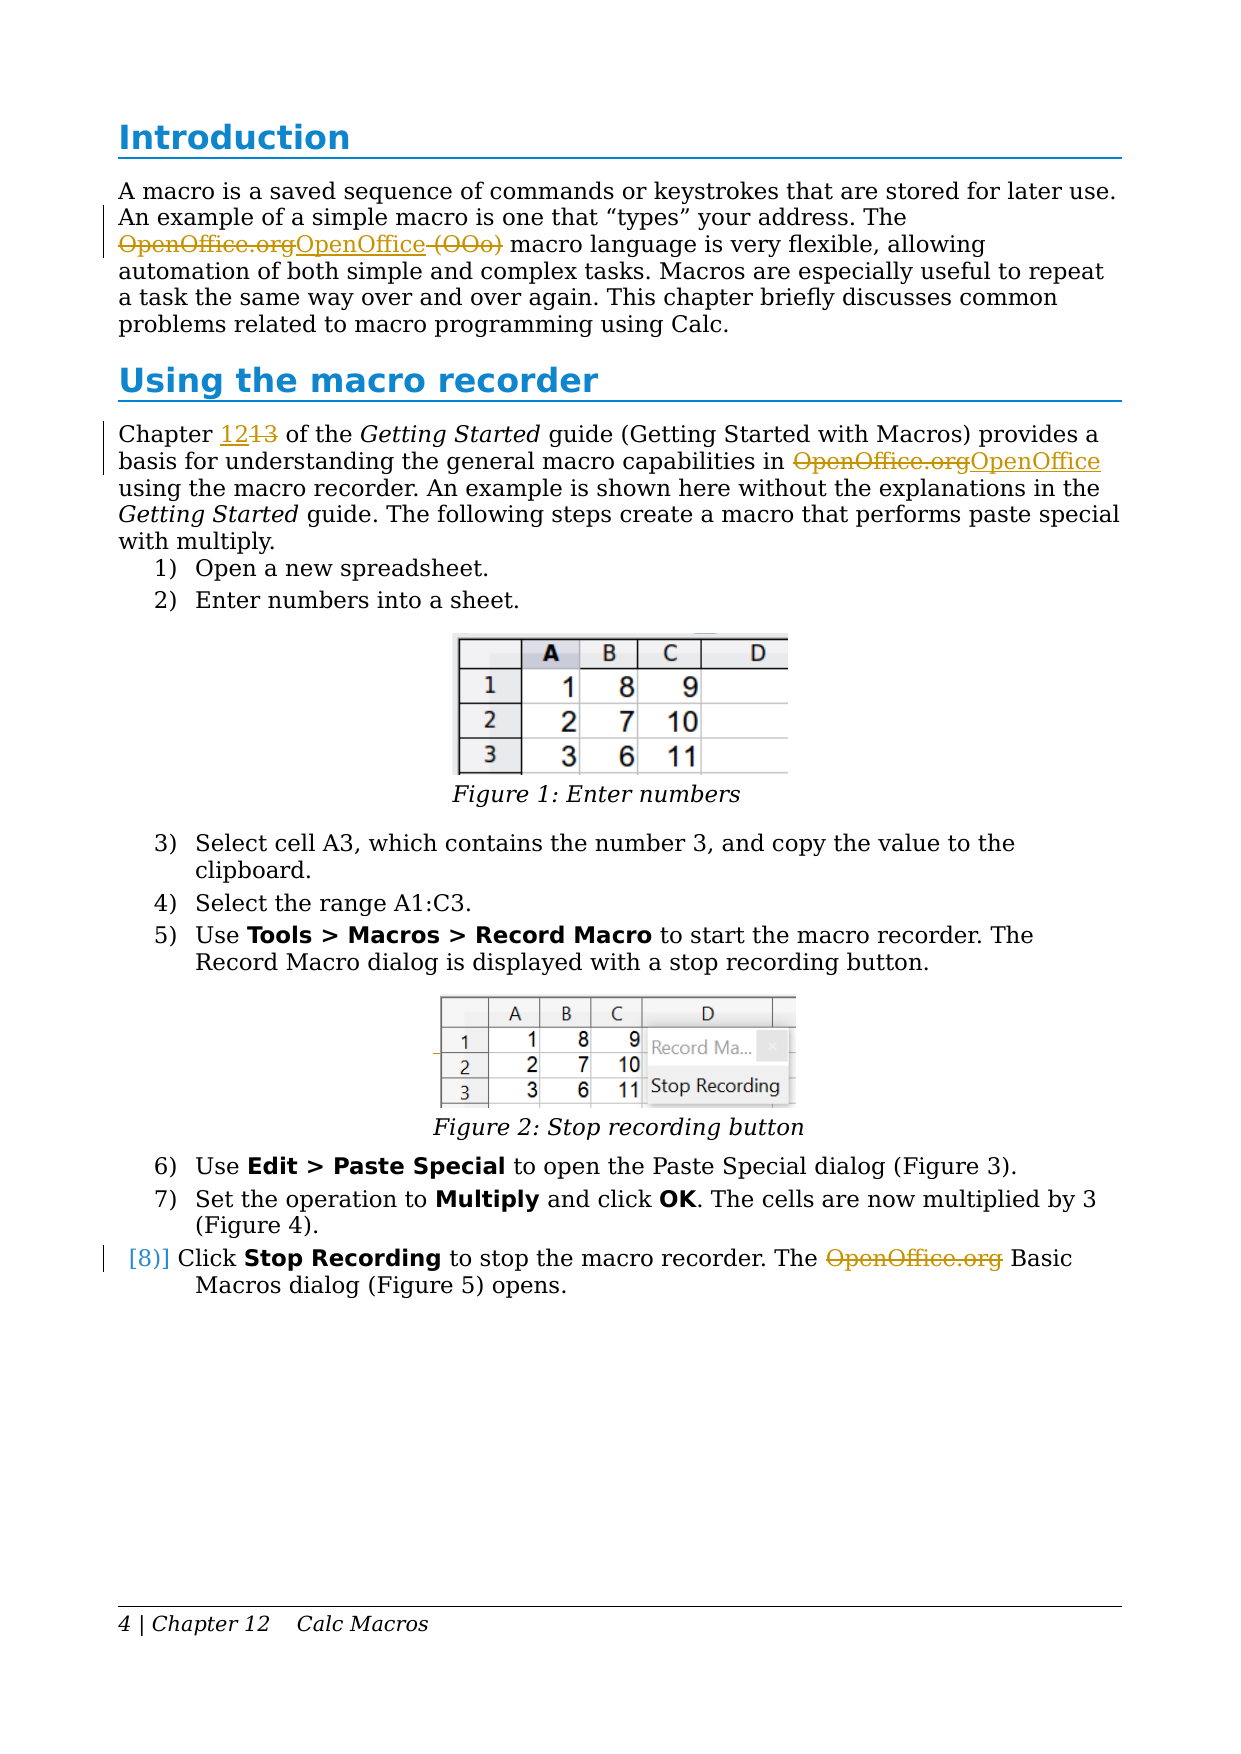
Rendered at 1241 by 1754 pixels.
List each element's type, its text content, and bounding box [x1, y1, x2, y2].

list Select the range A1:C3. [177, 890, 1122, 916]
list Use Tools > Macros > Record Macro to start the macro recorder. The Record Macro dialog is displayed with a stop recording button. [177, 923, 1122, 976]
list Use Edit > Paste Special to open the Paste Special dialog (Figure 3). [177, 1153, 1122, 1179]
list Select cell A3, which contains the number 3, and copy the value to the clipboard. [177, 830, 1122, 883]
picture [440, 994, 796, 1108]
list Enter numbers into a sheet. [177, 588, 1122, 614]
list Click Stop Recording to stop the macro recorder. The Basic Macros dialog (Figure 5) opens. [177, 1245, 1122, 1299]
list Open a new spreadsheet. [177, 555, 1122, 581]
picture [452, 633, 788, 775]
subtitle Introduction [118, 118, 1122, 157]
text A macro is a saved sequence of commands or keystrokes that are stored for later use. An example of a simple macro is one that “types” your address. The OpenOffice macro language is very flexible, allowing automation of both simple and complex tasks. Macros are especially useful to repeat a task the same way over and over again. This chapter briefly discusses common problems related to macro programming using Calc. [118, 178, 1122, 338]
text Figure 1: Enter numbers [452, 781, 788, 808]
text Chapter 12 of the Getting Started guide (Getting Started with Macros) provides a basis for understanding the general macro capabilities in OpenOffice using the macro recorder. An example is shown here without the explanations in the Getting Started guide. The following steps create a macro that performs paste special with multiply. [118, 421, 1122, 555]
list Set the operation to Multiply and click OK. The cells are now multiplied by 3 (Figure 4). [177, 1186, 1122, 1239]
subtitle Using the macro recorder [118, 362, 1122, 400]
text Figure 2: Stop recording button [433, 1114, 807, 1140]
